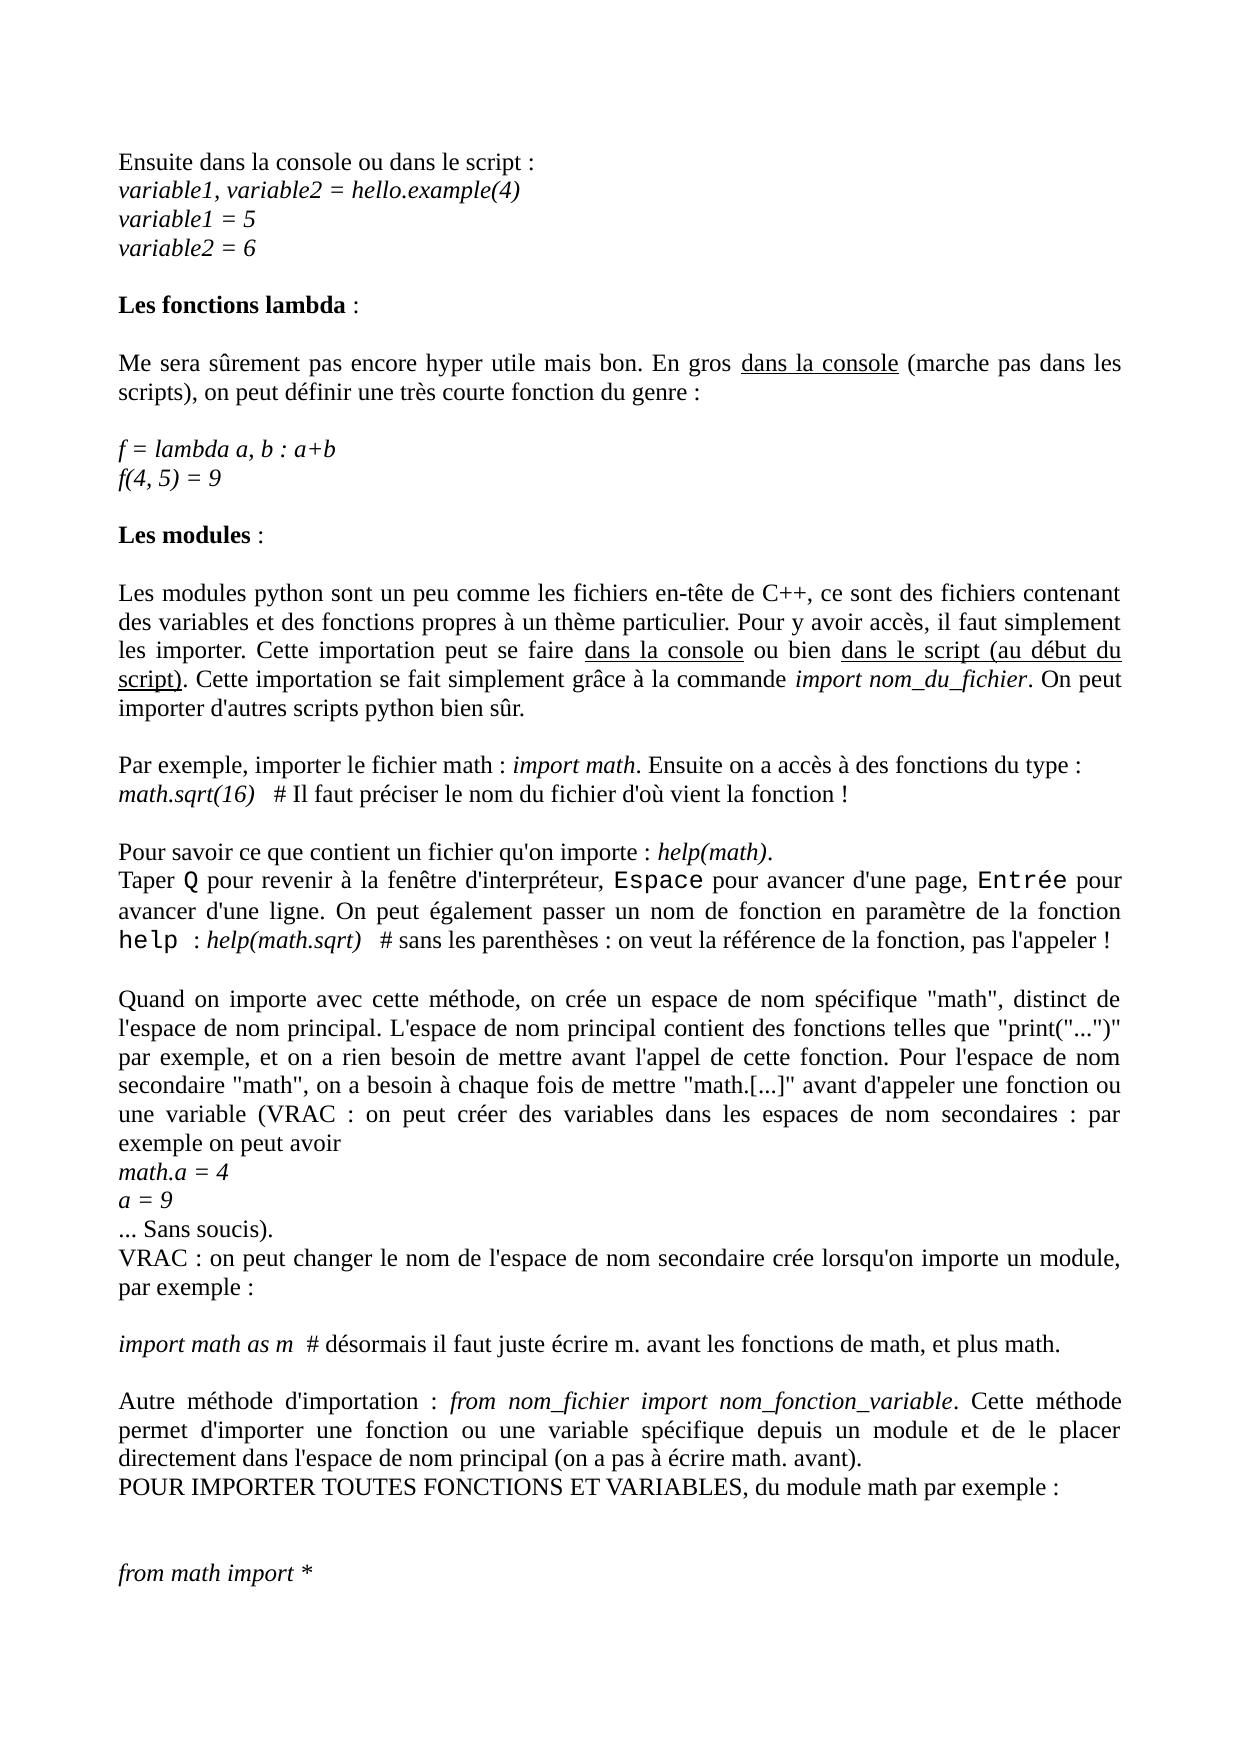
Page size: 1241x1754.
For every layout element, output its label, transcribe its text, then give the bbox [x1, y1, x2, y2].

text math.a = 4 [118, 1157, 1122, 1186]
text POUR IMPORTER TOUTES FONCTIONS ET VARIABLES, du module math par exemple : [118, 1472, 1122, 1501]
text Les modules python sont un peu comme les fichiers en-tête de C++, ce sont des fichiers contenant des variables et des fonctions propres à un thème particulier. Pour y avoir accès, il faut simplement les importer. Cette importation peut se faire dans la console ou bien dans le script (au début du script). Cette importation se fait simplement grâce à la commande import nom_du_fichier. On peut importer d'autres scripts python bien sûr. [118, 578, 1122, 722]
text Me sera sûrement pas encore hyper utile mais bon. En gros dans la console (marche pas dans les scripts), on peut définir une très courte fonction du genre : [118, 348, 1122, 406]
text Pour savoir ce que contient un fichier qu'on importe : help(math). [118, 837, 1122, 866]
text variable1 = 5 [118, 204, 1122, 233]
text a = 9 [118, 1186, 1122, 1214]
text variable2 = 6 [118, 233, 1122, 262]
text Par exemple, importer le fichier math : import math. Ensuite on a accès à des fonctions du type : [118, 751, 1122, 779]
text f(4, 5) = 9 [118, 463, 1122, 492]
text Taper Q pour revenir à la fenêtre d'interpréteur, Espace pour avancer d'une page, Entrée pour avancer d'une ligne. On peut également passer un nom de fonction en paramètre de la fonction help : help(math.sqrt) # sans les parenthèses : on veut la référence de la fonction, pas l'appeler ! [118, 866, 1122, 956]
text math.sqrt(16) # Il faut préciser le nom du fichier d'où vient la fonction ! [118, 779, 1122, 808]
text Autre méthode d'importation : from nom_fichier import nom_fonction_variable. Cette méthode permet d'importer une fonction ou une variable spécifique depuis un module et de le placer directement dans l'espace de nom principal (on a pas à écrire math. avant). [118, 1386, 1122, 1472]
text VRAC : on peut changer le nom de l'espace de nom secondaire crée lorsqu'on importe un module, par exemple : [118, 1243, 1122, 1301]
text Ensuite dans la console ou dans le script : [118, 147, 1122, 176]
text ... Sans soucis). [118, 1214, 1122, 1243]
text Les modules : [118, 521, 1122, 549]
text f = lambda a, b : a+b [118, 434, 1122, 463]
text Les fonctions lambda : [118, 291, 1122, 319]
text variable1, variable2 = hello.example(4) [118, 176, 1122, 204]
text import math as m # désormais il faut juste écrire m. avant les fonctions de math, et plus math. [118, 1329, 1122, 1358]
text from math import * [118, 1558, 1122, 1586]
text Quand on importe avec cette méthode, on crée un espace de nom spécifique "math", distinct de l'espace de nom principal. L'espace de nom principal contient des fonctions telles que "print("...")" par exemple, et on a rien besoin de mettre avant l'appel de cette fonction. Pour l'espace de nom secondaire "math", on a besoin à chaque fois de mettre "math.[...]" avant d'appeler une fonction ou une variable (VRAC : on peut créer des variables dans les espaces de nom secondaires : par exemple on peut avoir [118, 984, 1122, 1157]
